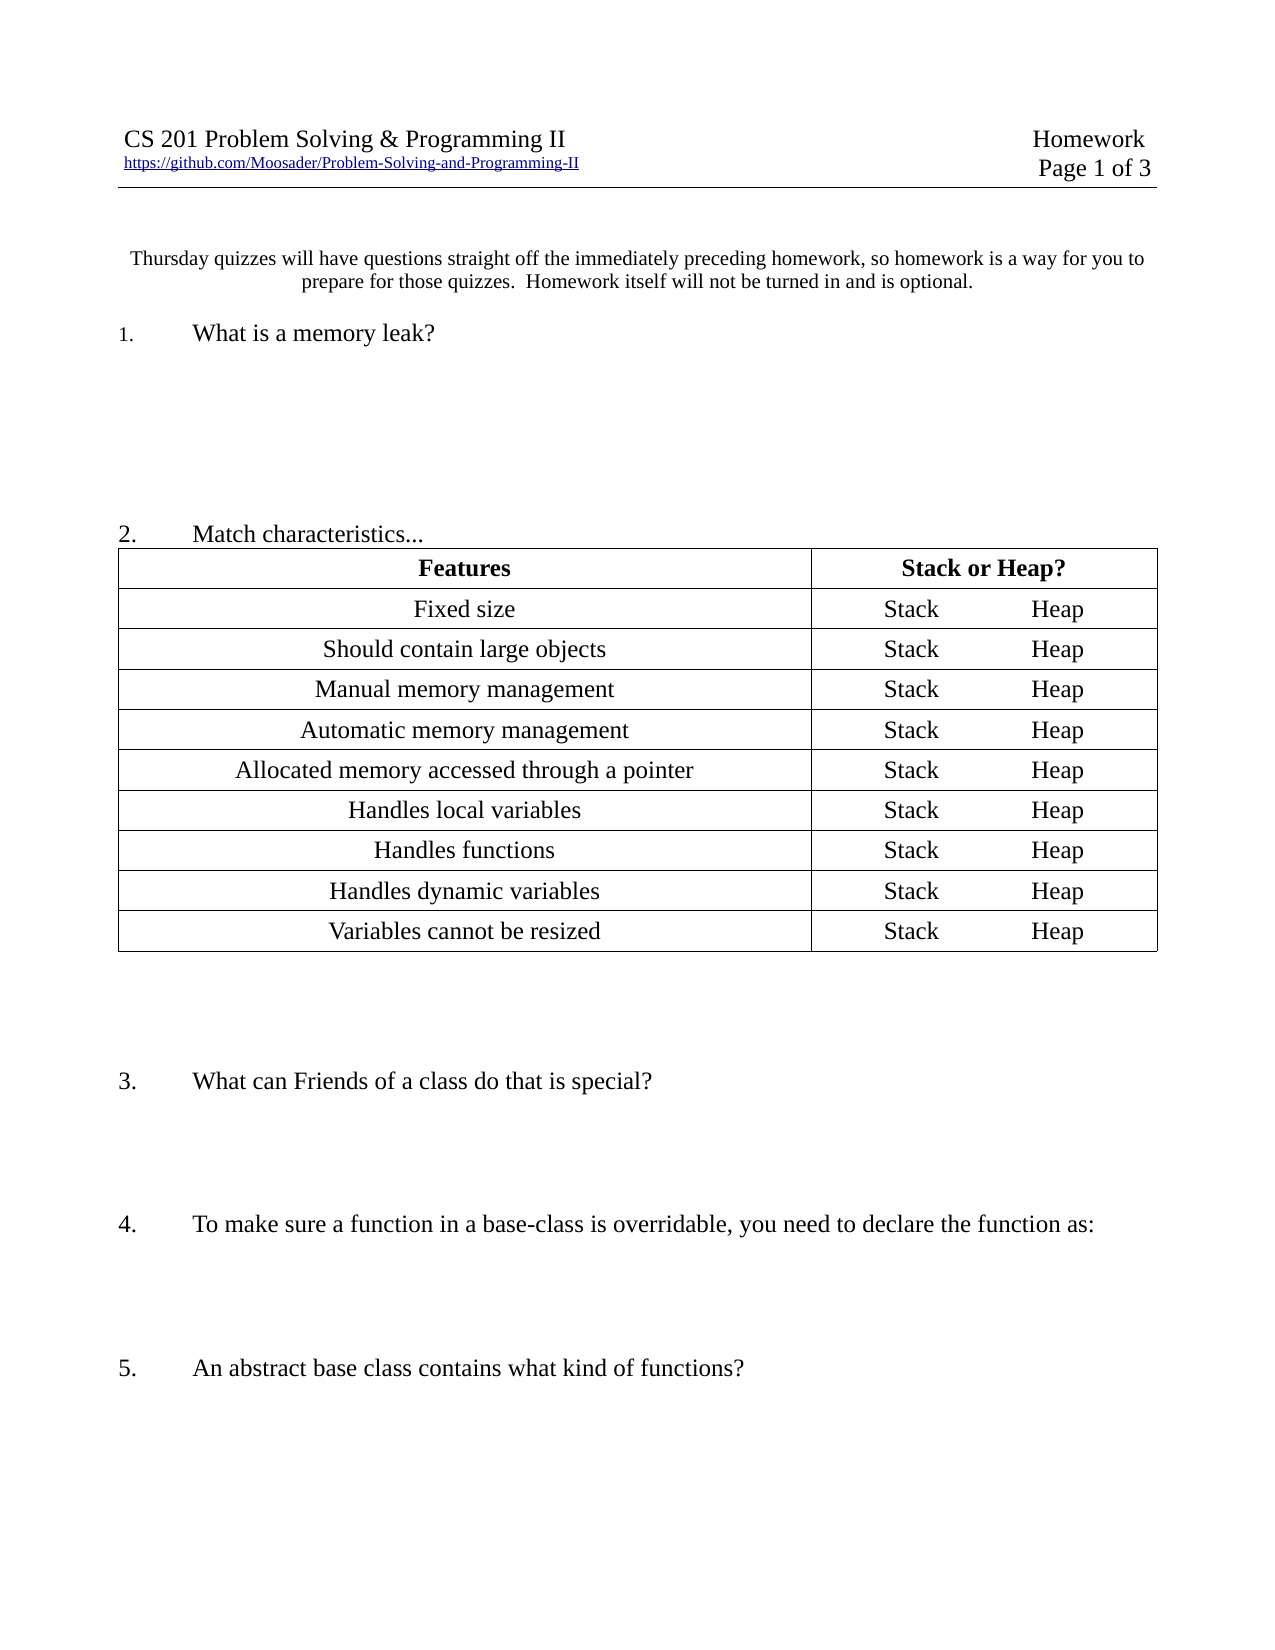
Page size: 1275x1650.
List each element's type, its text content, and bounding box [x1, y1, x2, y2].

text Thursday quizzes will have questions straight off the immediately preceding homework, so homework is a way for you to prepare for those quizzes. Homework itself will not be turned in and is optional. [118, 245, 1157, 318]
table_cell Stack Heap [812, 710, 1157, 749]
table_cell Stack Heap [812, 670, 1157, 709]
text 2. Match characteristics... [118, 519, 1157, 548]
table_cell Stack Heap [812, 871, 1157, 910]
table_cell Stack Heap [812, 791, 1157, 830]
table_cell Stack Heap [812, 629, 1157, 668]
table_cell Stack Heap [812, 911, 1157, 951]
text 3. What can Friends of a class do that is special? [118, 1066, 1157, 1094]
table_cell Handles dynamic variables [119, 871, 811, 910]
table_cell Variables cannot be resized [119, 911, 811, 951]
text 5. An abstract base class contains what kind of functions? [118, 1353, 1157, 1382]
table_cell Allocated memory accessed through a pointer [119, 750, 811, 789]
table_cell Stack Heap [812, 750, 1157, 789]
table_cell Handles functions [119, 831, 811, 870]
table_cell Automatic memory management [119, 710, 811, 749]
table_cell Handles local variables [119, 791, 811, 830]
table_cell Fixed size [119, 589, 811, 628]
text 4. To make sure a function in a base-class is overridable, you need to declare the function as: [118, 1209, 1157, 1238]
table_header Features [119, 549, 811, 588]
table_cell Manual memory management [119, 670, 811, 709]
table_cell Stack Heap [812, 831, 1157, 870]
table_cell Stack Heap [812, 589, 1157, 628]
table_header Stack or Heap? [812, 549, 1157, 588]
table_cell Should contain large objects [119, 629, 811, 668]
text 1. What is a memory leak? [118, 318, 1157, 346]
